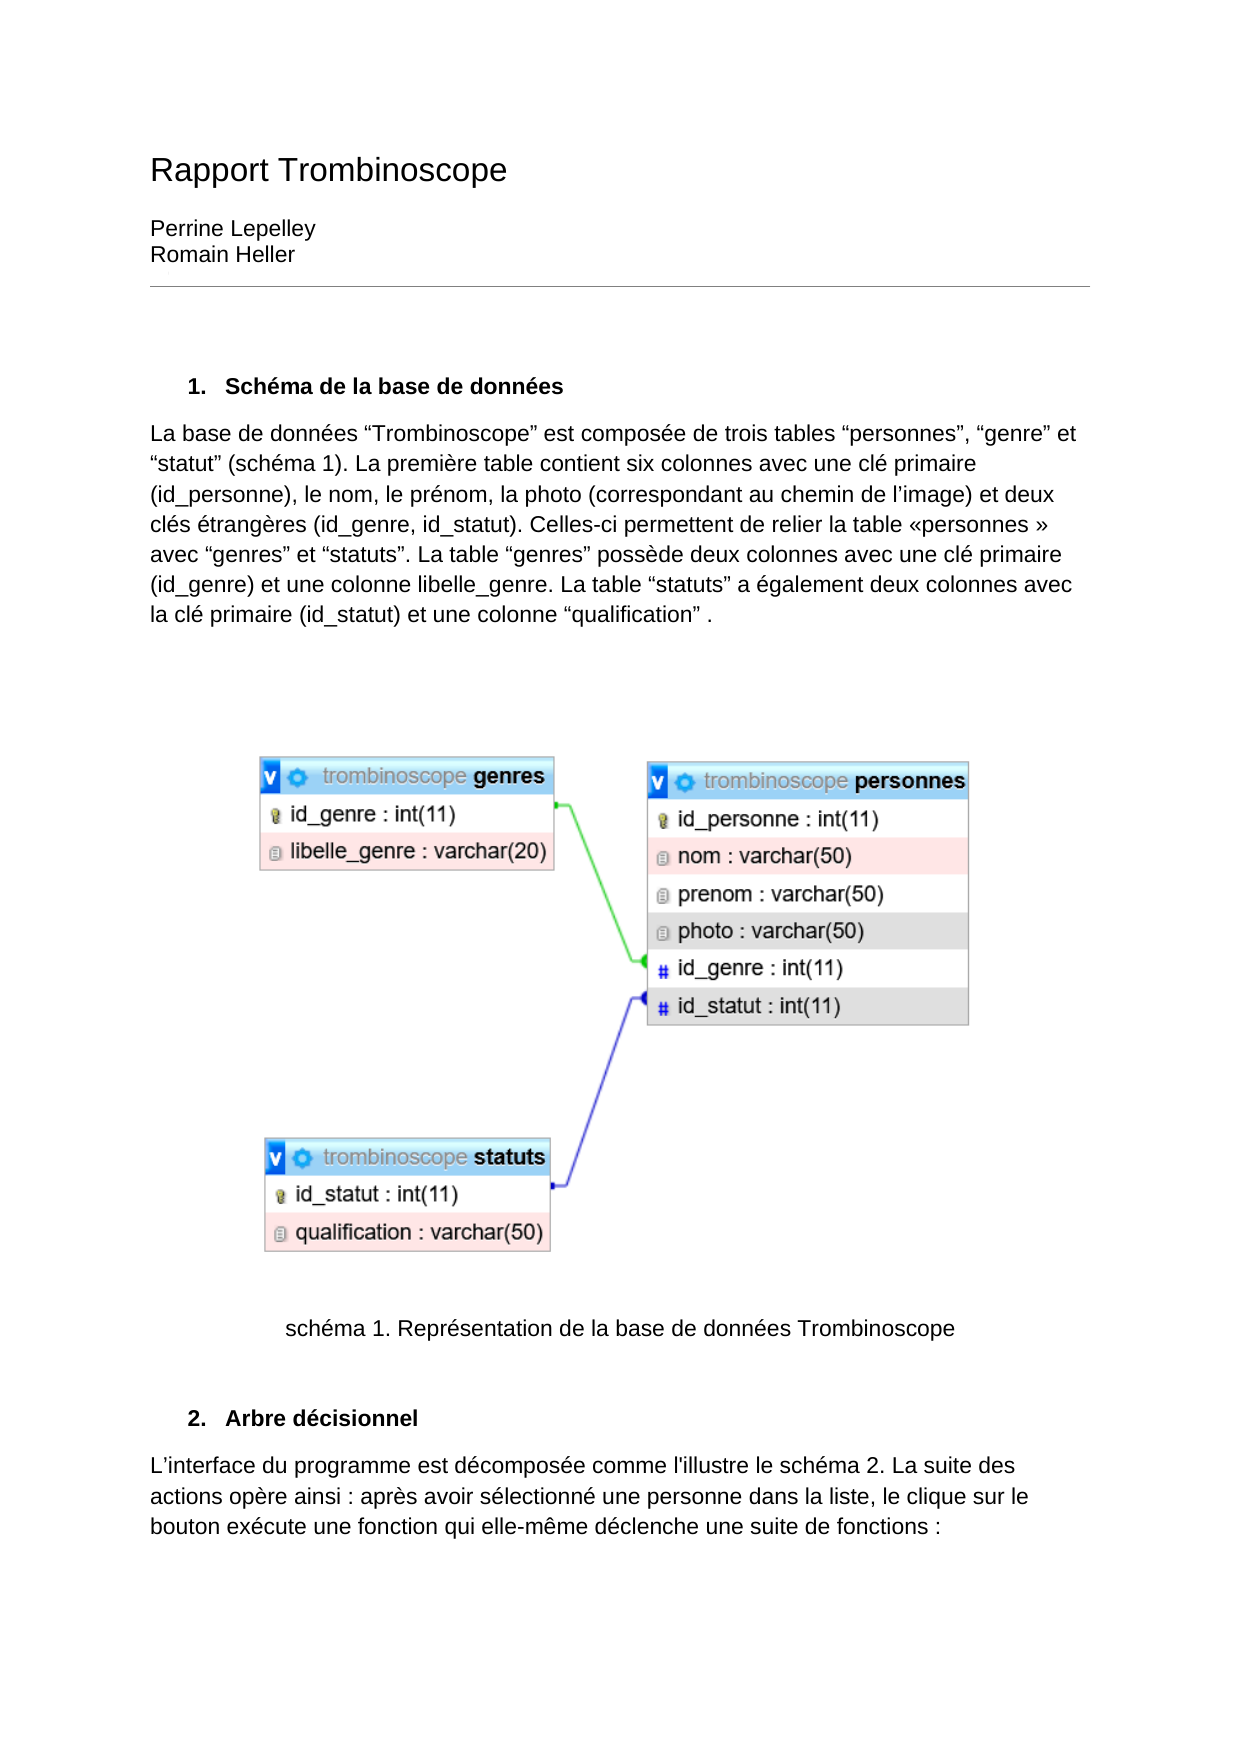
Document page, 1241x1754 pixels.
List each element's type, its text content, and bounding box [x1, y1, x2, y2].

text Perrine Lepelley [150, 215, 1090, 241]
text Romain Heller [150, 241, 1090, 268]
text schéma 1. Représentation de la base de données Trombinoscope [150, 1314, 1090, 1341]
list Arbre décisionnel [187, 1405, 1090, 1432]
text La base de données “Trombinoscope” est composée de trois tables “personnes”, “genre” et “statut” (schéma 1). La première table contient six colonnes avec une clé primaire (id_personne), le nom, le prénom, la photo (correspondant au chemin de l’image) et deux clés étrangères (id_genre, id_statut). Celles-ci permettent de relier la table «personnes » avec “genres” et “statuts”. La table “genres” possède deux colonnes avec une clé primaire (id_genre) et une colonne libelle_genre. La table “statuts” a également deux colonnes avec la clé primaire (id_statut) et une colonne “qualification” . [150, 420, 1090, 628]
picture [150, 631, 1091, 1311]
text L’interface du programme est décomposée comme l'illustre le schéma 2. La suite des actions opère ainsi : après avoir sélectionné une personne dans la liste, le clique sur le bouton exécute une fonction qui elle-même déclenche une suite de fonctions : [150, 1452, 1090, 1539]
list Schéma de la base de données [187, 373, 1090, 399]
text Rapport Trombinoscope [150, 150, 1090, 188]
